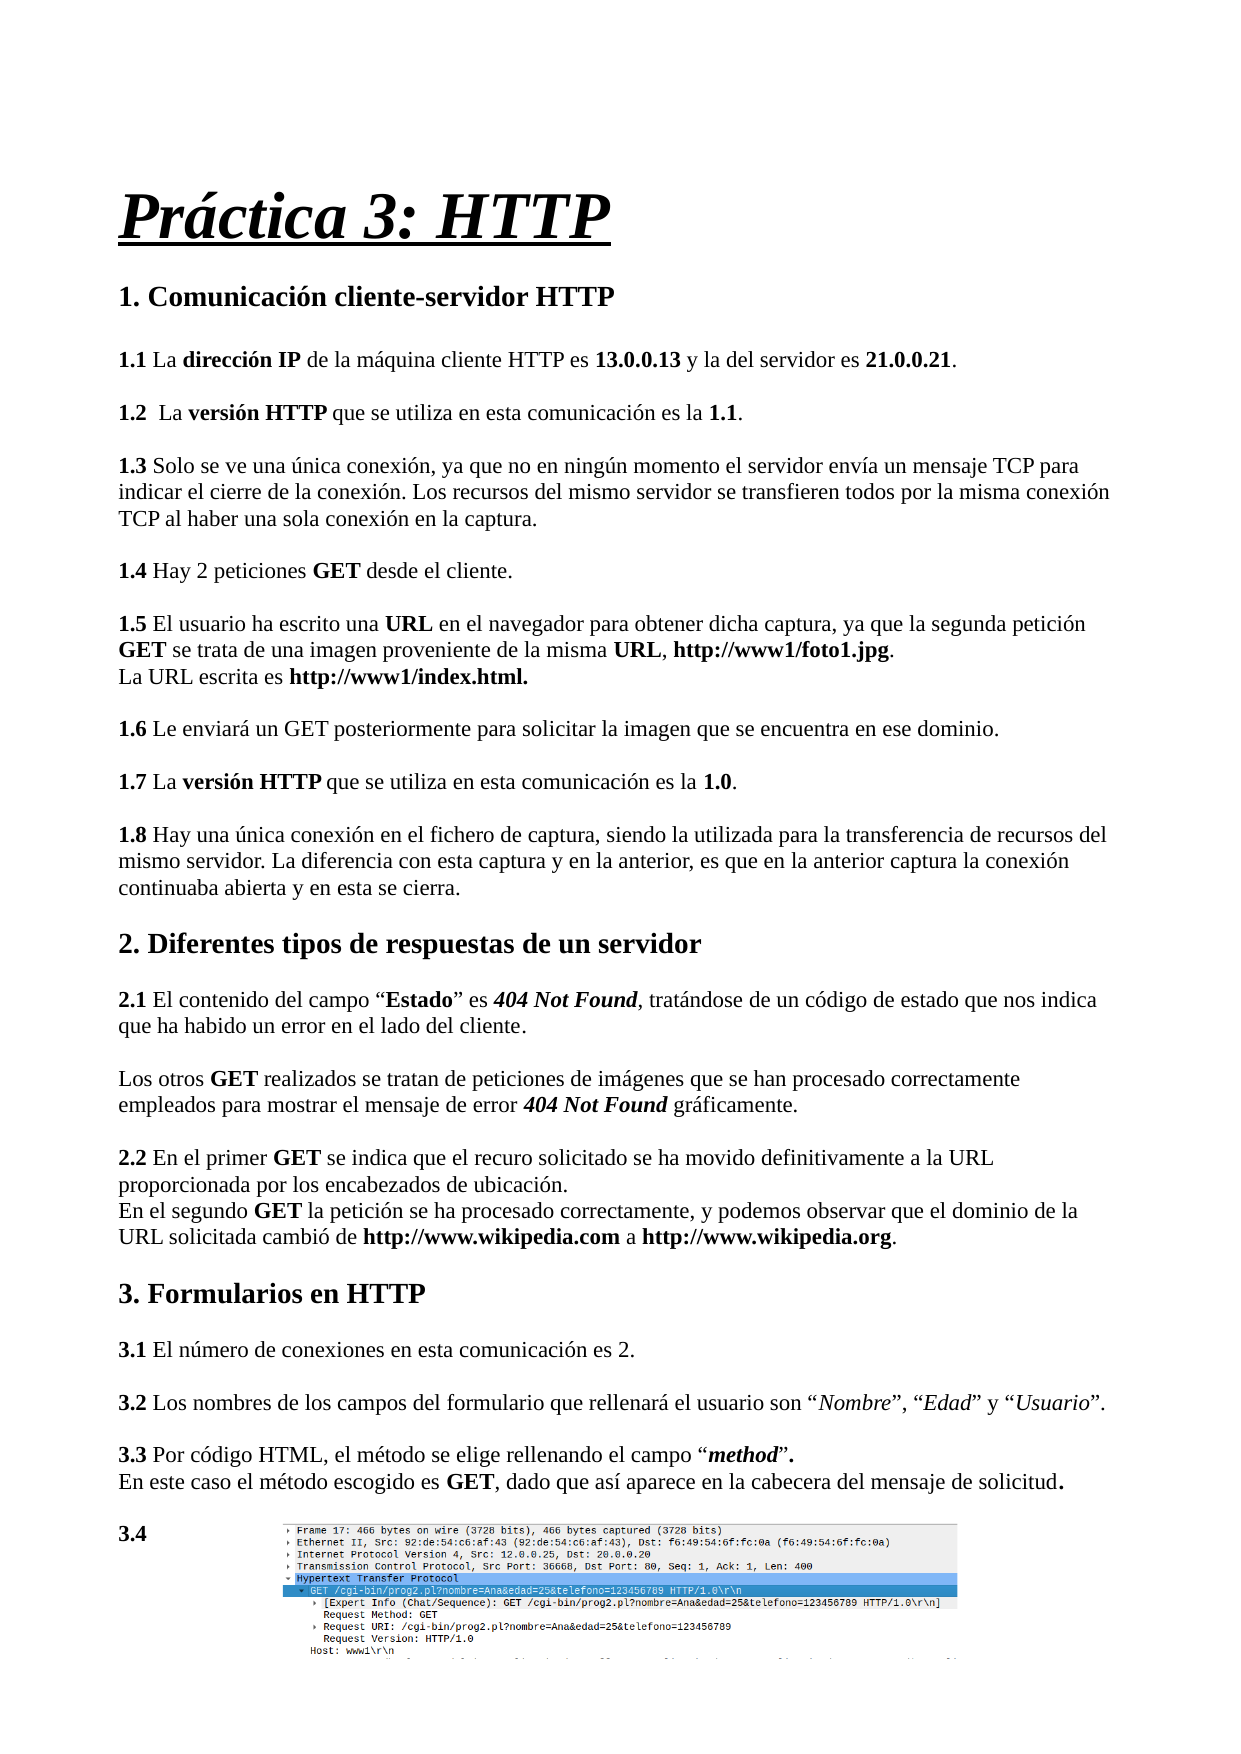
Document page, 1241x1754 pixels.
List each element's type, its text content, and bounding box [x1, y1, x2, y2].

text 2.2 En el primer GET se indica que el recuro solicitado se ha movido definitivamente a la URL proporcionada por los encabezados de ubicación. [118, 1144, 1122, 1197]
text 1.1 La dirección IP de la máquina cliente HTTP es 13.0.0.13 y la del servidor es 21.0.0.21. [118, 346, 1122, 373]
text 3.4 [118, 1520, 1122, 1547]
text La URL escrita es http://www1/index.html. [118, 663, 1122, 689]
text 3.3 Por código HTML, el método se elige rellenando el campo “method”. [118, 1441, 1122, 1468]
text 3.2 Los nombres de los campos del formulario que rellenará el usuario son “Nombre”, “Edad” y “Usuario”. [118, 1389, 1122, 1415]
text 3.1 El número de conexiones en esta comunicación es 2. [118, 1336, 1122, 1362]
text Los otros GET realizados se tratan de peticiones de imágenes que se han procesado correctamente empleados para mostrar el mensaje de error 404 Not Found gráficamente. [118, 1065, 1122, 1118]
text 1. Comunicación cliente-servidor HTTP [118, 279, 1122, 313]
text En este caso el método escogido es GET, dado que así aparece en la cabecera del mensaje de solicitud. [118, 1468, 1122, 1494]
text 1.2 La versión HTTP que se utiliza en esta comunicación es la 1.1. [118, 399, 1122, 426]
text 1.3 Solo se ve una única conexión, ya que no en ningún momento el servidor envía un mensaje TCP para indicar el cierre de la conexión. Los recursos del mismo servidor se transfieren todos por la misma conexión TCP al haber una sola conexión en la captura. [118, 452, 1122, 531]
text 1.8 Hay una única conexión en el fichero de captura, siendo la utilizada para la transferencia de recursos del mismo servidor. La diferencia con esta captura y en la anterior, es que en la anterior captura la conexión continuaba abierta y en esta se cierra. [118, 821, 1122, 900]
text 2.1 El contenido del campo “Estado” es 404 Not Found, tratándose de un código de estado que nos indica que ha habido un error en el lado del cliente. [118, 986, 1122, 1039]
text 1.6 Le enviará un GET posteriormente para solicitar la imagen que se encuentra en ese dominio. [118, 715, 1122, 742]
text 1.4 Hay 2 peticiones GET desde el cliente. [118, 557, 1122, 584]
text 2. Diferentes tipos de respuestas de un servidor [118, 926, 1122, 960]
text En el segundo GET la petición se ha procesado correctamente, y podemos observar que el dominio de la URL solicitada cambió de http://www.wikipedia.com a http://www.wikipedia.org. [118, 1197, 1122, 1250]
picture [282, 1523, 958, 1659]
text Práctica 3: HTTP [118, 176, 1122, 253]
text 3. Formularios en HTTP [118, 1276, 1122, 1309]
text 1.5 El usuario ha escrito una URL en el navegador para obtener dicha captura, ya que la segunda petición GET se trata de una imagen proveniente de la misma URL, http://www1/foto1.jpg. [118, 610, 1122, 663]
text 1.7 La versión HTTP que se utiliza en esta comunicación es la 1.0. [118, 768, 1122, 794]
